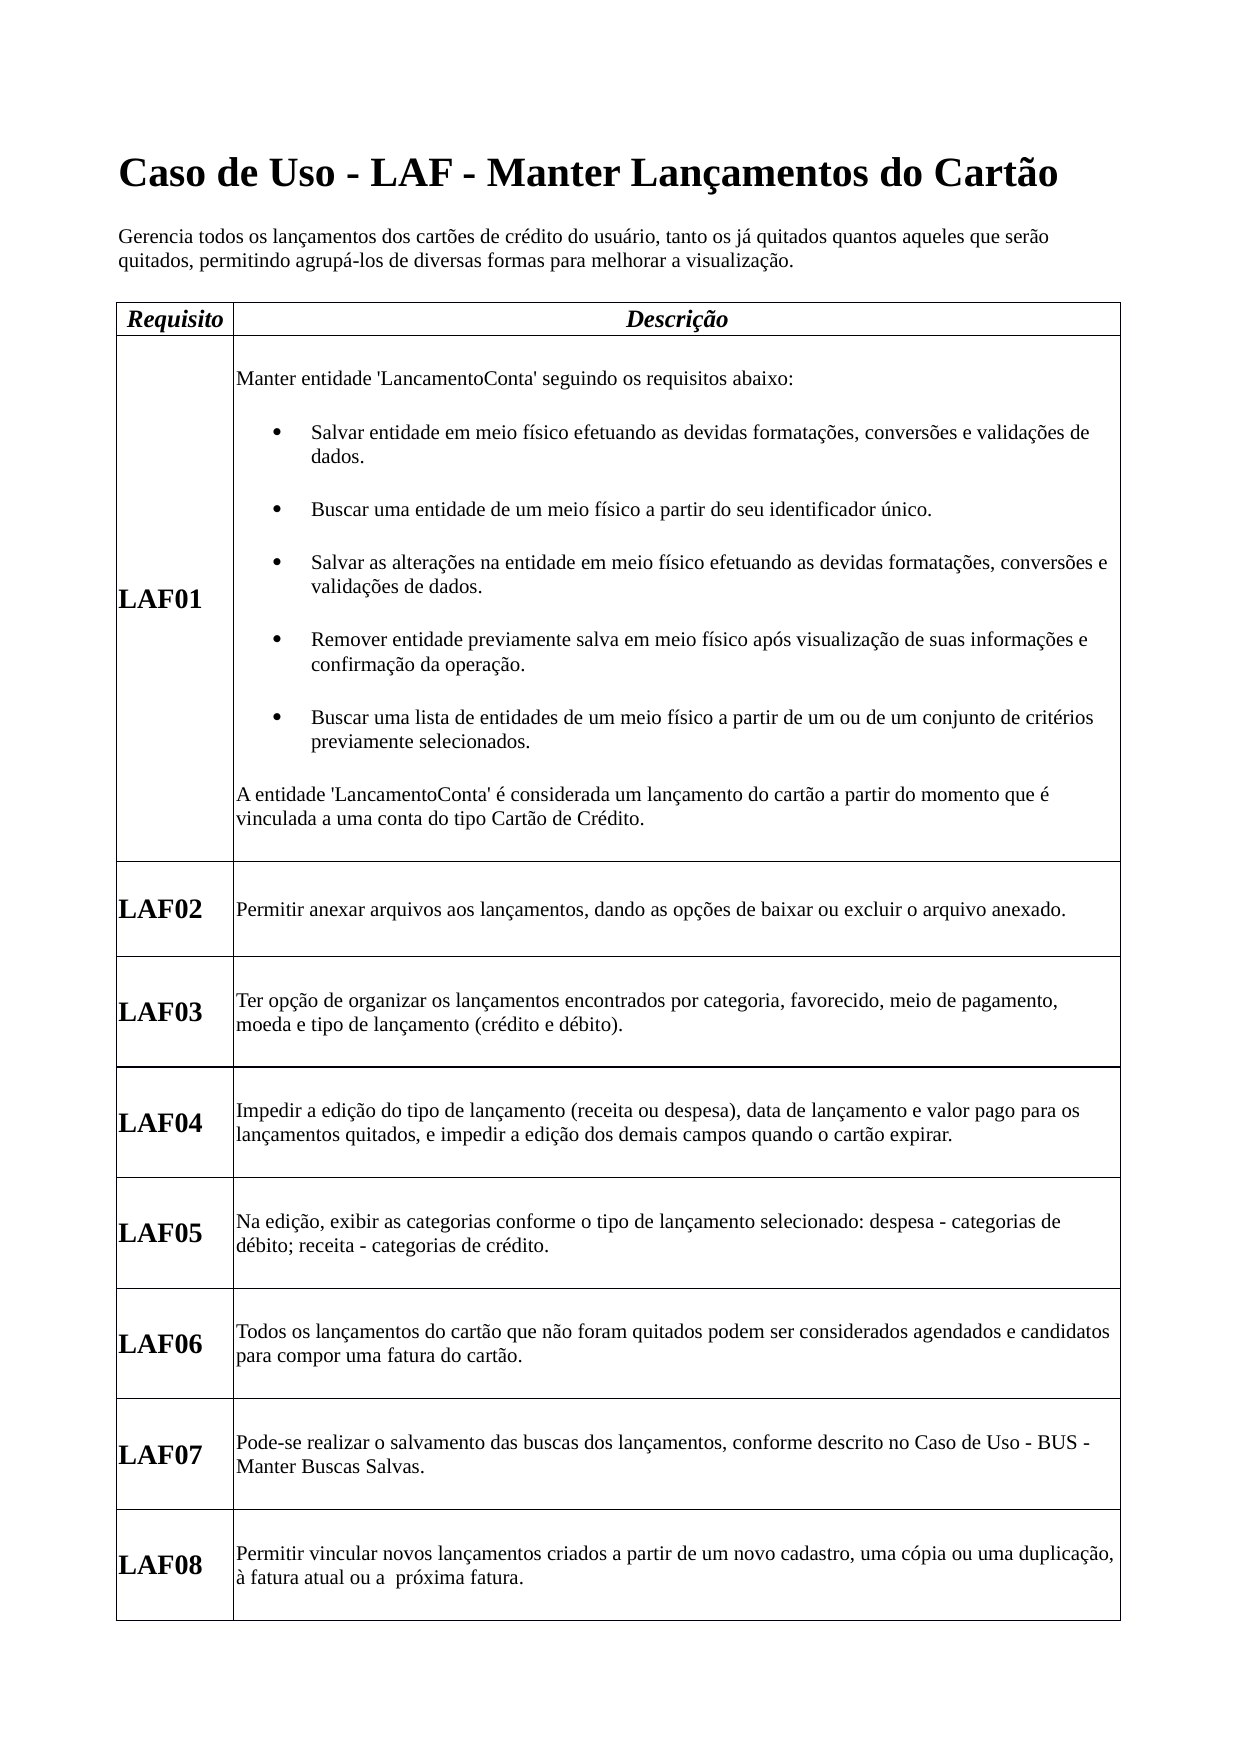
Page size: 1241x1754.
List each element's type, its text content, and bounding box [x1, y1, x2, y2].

subtitle Caso de Uso - LAF - Manter Lançamentos do Cartão [118, 147, 1122, 195]
table_cell Pode-se realizar o salvamento das buscas dos lançamentos, conforme descrito no Caso de Uso - BUS - Manter Buscas Salvas. [234, 1399, 1120, 1509]
table_cell Na edição, exibir as categorias conforme o tipo de lançamento selecionado: despesa - categorias de débito; receita - categorias de crédito. [234, 1178, 1120, 1288]
table_cell LAF03 [117, 957, 233, 1066]
table_header Requisito [117, 303, 233, 334]
table_cell Permitir anexar arquivos aos lançamentos, dando as opções de baixar ou excluir o arquivo anexado. [234, 862, 1120, 956]
table_cell LAF02 [117, 862, 233, 956]
text Gerencia todos os lançamentos dos cartões de crédito do usuário, tanto os já quitados quantos aqueles que serão quitados, permitindo agrupá-los de diversas formas para melhorar a visualização. [118, 224, 1122, 272]
table_header Descrição [234, 303, 1120, 334]
table_cell Permitir vincular novos lançamentos criados a partir de um novo cadastro, uma cópia ou uma duplicação, à fatura atual ou a próxima fatura. [234, 1510, 1120, 1619]
table_cell Manter entidade 'LancamentoConta' seguindo os requisitos abaixo: Salvar entidade em meio físico efetuando as devidas formatações, conversões e validações de dados. Buscar uma entidade de um meio físico a partir do seu identificador único. Salvar as alterações na entidade em meio físico efetuando as devidas formatações, conversões e validações de dados. Remover entidade previamente salva em meio físico após visualização de suas informações e confirmação da operação. Buscar uma lista de entidades de um meio físico a partir de um ou de um conjunto de critérios previamente selecionados. A entidade 'LancamentoConta' é considerada um lançamento do cartão a partir do momento que é vinculada a uma conta do tipo Cartão de Crédito. [234, 336, 1120, 861]
table_cell LAF07 [117, 1399, 233, 1509]
table_cell LAF05 [117, 1178, 233, 1288]
table_cell LAF06 [117, 1289, 233, 1398]
table_cell LAF08 [117, 1510, 233, 1619]
table_cell LAF01 [117, 336, 233, 861]
table_cell Ter opção de organizar os lançamentos encontrados por categoria, favorecido, meio de pagamento, moeda e tipo de lançamento (crédito e débito). [234, 957, 1120, 1066]
table_cell Todos os lançamentos do cartão que não foram quitados podem ser considerados agendados e candidatos para compor uma fatura do cartão. [234, 1289, 1120, 1398]
table_cell LAF04 [117, 1068, 233, 1177]
table_cell Impedir a edição do tipo de lançamento (receita ou despesa), data de lançamento e valor pago para os lançamentos quitados, e impedir a edição dos demais campos quando o cartão expirar. [234, 1068, 1120, 1177]
